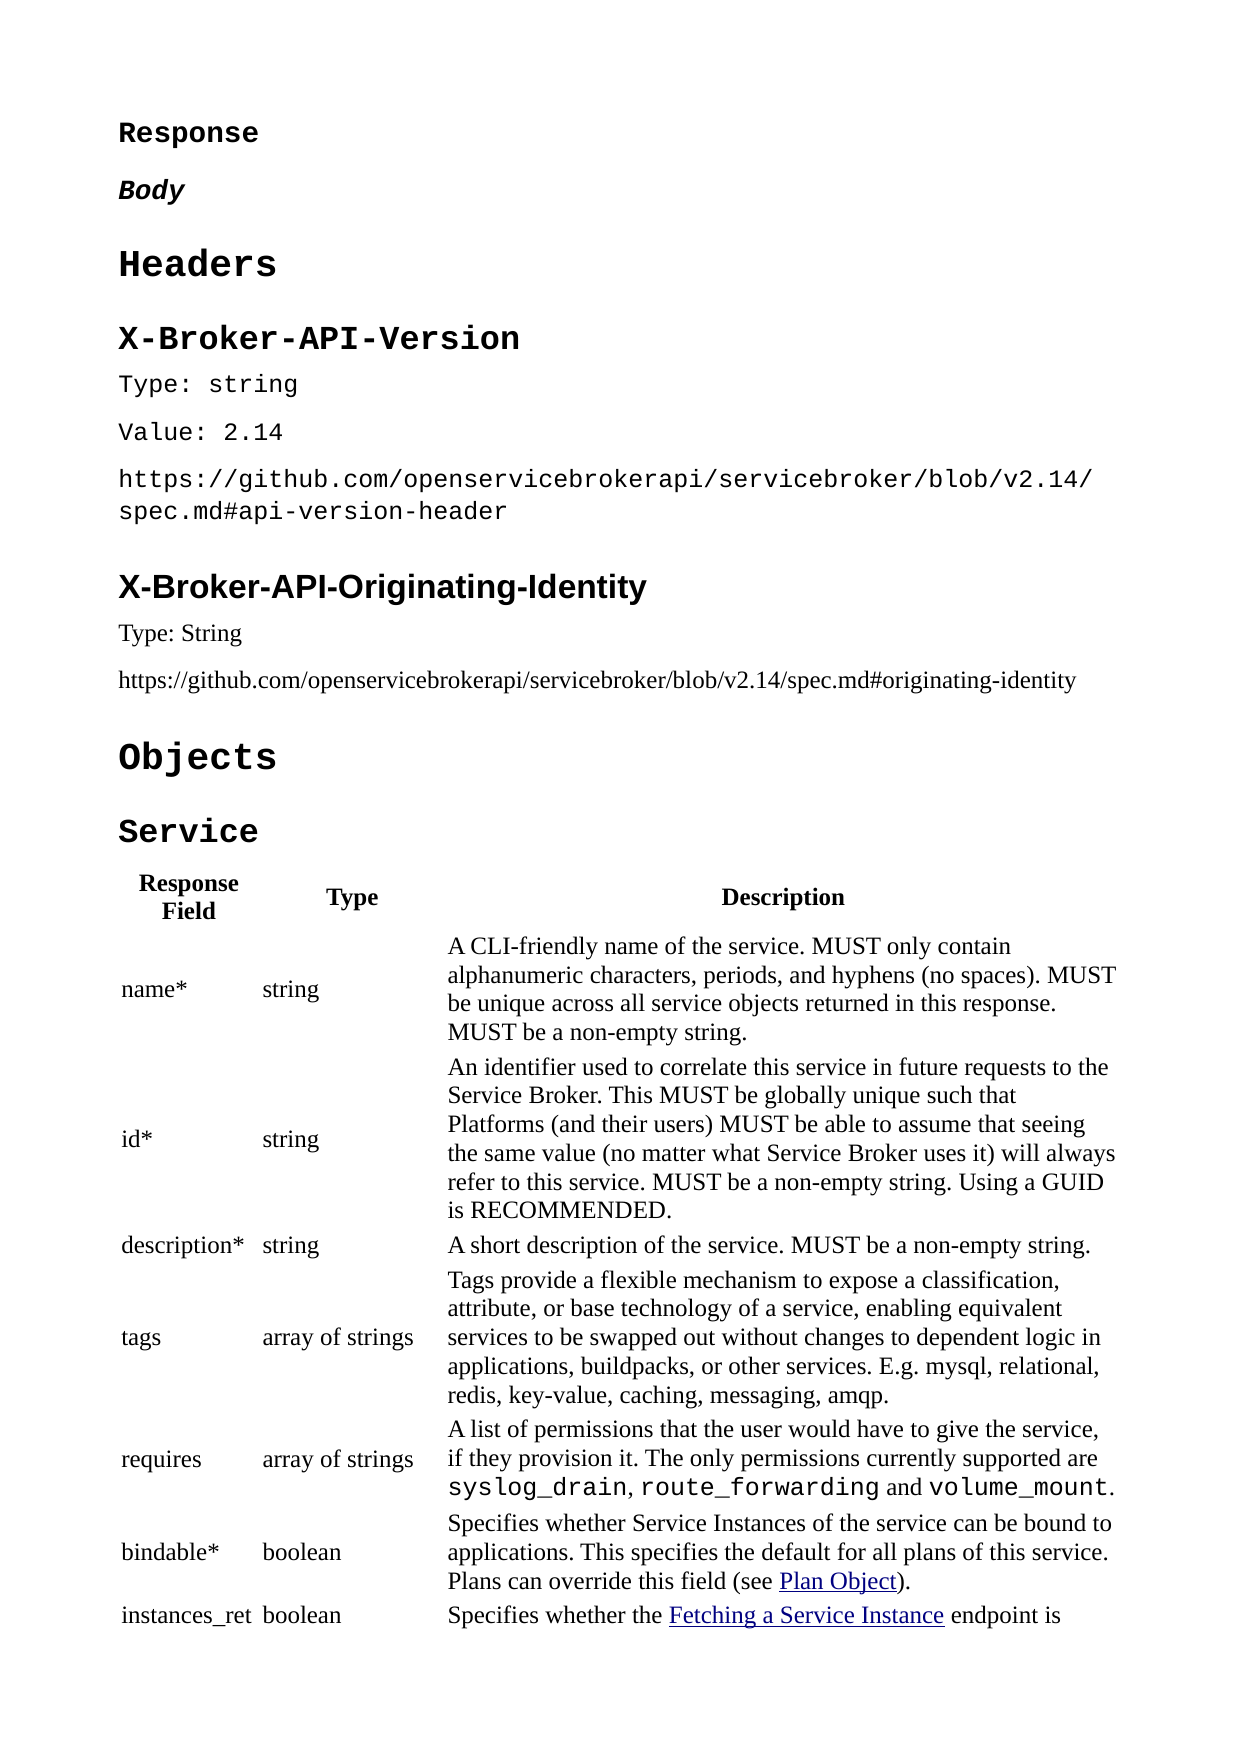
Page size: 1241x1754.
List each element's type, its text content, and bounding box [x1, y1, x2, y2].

table_cell boolean [259, 1506, 444, 1598]
text Type: String [118, 618, 1122, 647]
table_cell string [259, 1227, 444, 1262]
subtitle Body [118, 176, 1122, 208]
table_cell An identifier used to correlate this service in future requests to the Service Broker. This MUST be globally unique such that Platforms (and their users) MUST be able to assume that seeing the same value (no matter what Service Broker uses it) will always refer to this service. MUST be a non-empty string. Using a GUID is RECOMMENDED. [444, 1049, 1122, 1227]
text Value: 2.14 [118, 419, 1122, 447]
table_cell name* [118, 928, 259, 1049]
table_cell array of strings [259, 1411, 444, 1506]
table_cell string [259, 928, 444, 1049]
subtitle X-Broker-API-Originating-Identity [118, 567, 1122, 605]
subtitle Service [118, 814, 1122, 852]
table_cell A list of permissions that the user would have to give the service, if they provision it. The only permissions currently supported are syslog_drain, route_forwarding and volume_mount. [444, 1411, 1122, 1506]
table_header Description [444, 865, 1122, 928]
text https://github.com/openservicebrokerapi/servicebroker/blob/v2.14/spec.md#api-version-header [118, 466, 1122, 527]
subtitle Response [118, 118, 1122, 151]
table_cell Specifies whether the Fetching a Service Instance endpoint is [444, 1598, 1122, 1632]
table_cell description* [118, 1227, 259, 1262]
table_cell boolean [259, 1598, 444, 1632]
table_cell A CLI-friendly name of the service. MUST only contain alphanumeric characters, periods, and hyphens (no spaces). MUST be unique across all service objects returned in this response. MUST be a non-empty string. [444, 928, 1122, 1049]
table_cell requires [118, 1411, 259, 1506]
table_cell tags [118, 1262, 259, 1411]
subtitle Headers [118, 245, 1122, 288]
table_cell string [259, 1049, 444, 1227]
table_cell A short description of the service. MUST be a non-empty string. [444, 1227, 1122, 1262]
text https://github.com/openservicebrokerapi/servicebroker/blob/v2.14/spec.md#originating-identity [118, 665, 1122, 694]
subtitle Objects [118, 738, 1122, 781]
text Type: string [118, 372, 1122, 400]
table_header Type [259, 865, 444, 928]
table_cell array of strings [259, 1262, 444, 1411]
table_cell bindable* [118, 1506, 259, 1598]
table_cell Tags provide a flexible mechanism to expose a classification, attribute, or base technology of a service, enabling equivalent services to be swapped out without changes to dependent logic in applications, buildpacks, or other services. E.g. mysql, relational, redis, key-value, caching, messaging, amqp. [444, 1262, 1122, 1411]
subtitle X-Broker-API-Version [118, 322, 1122, 359]
table_header Response Field [118, 865, 259, 928]
table_cell id* [118, 1049, 259, 1227]
table_cell instances_ret [118, 1598, 259, 1632]
table_cell Specifies whether Service Instances of the service can be bound to applications. This specifies the default for all plans of this service. Plans can override this field (see Plan Object). [444, 1506, 1122, 1598]
